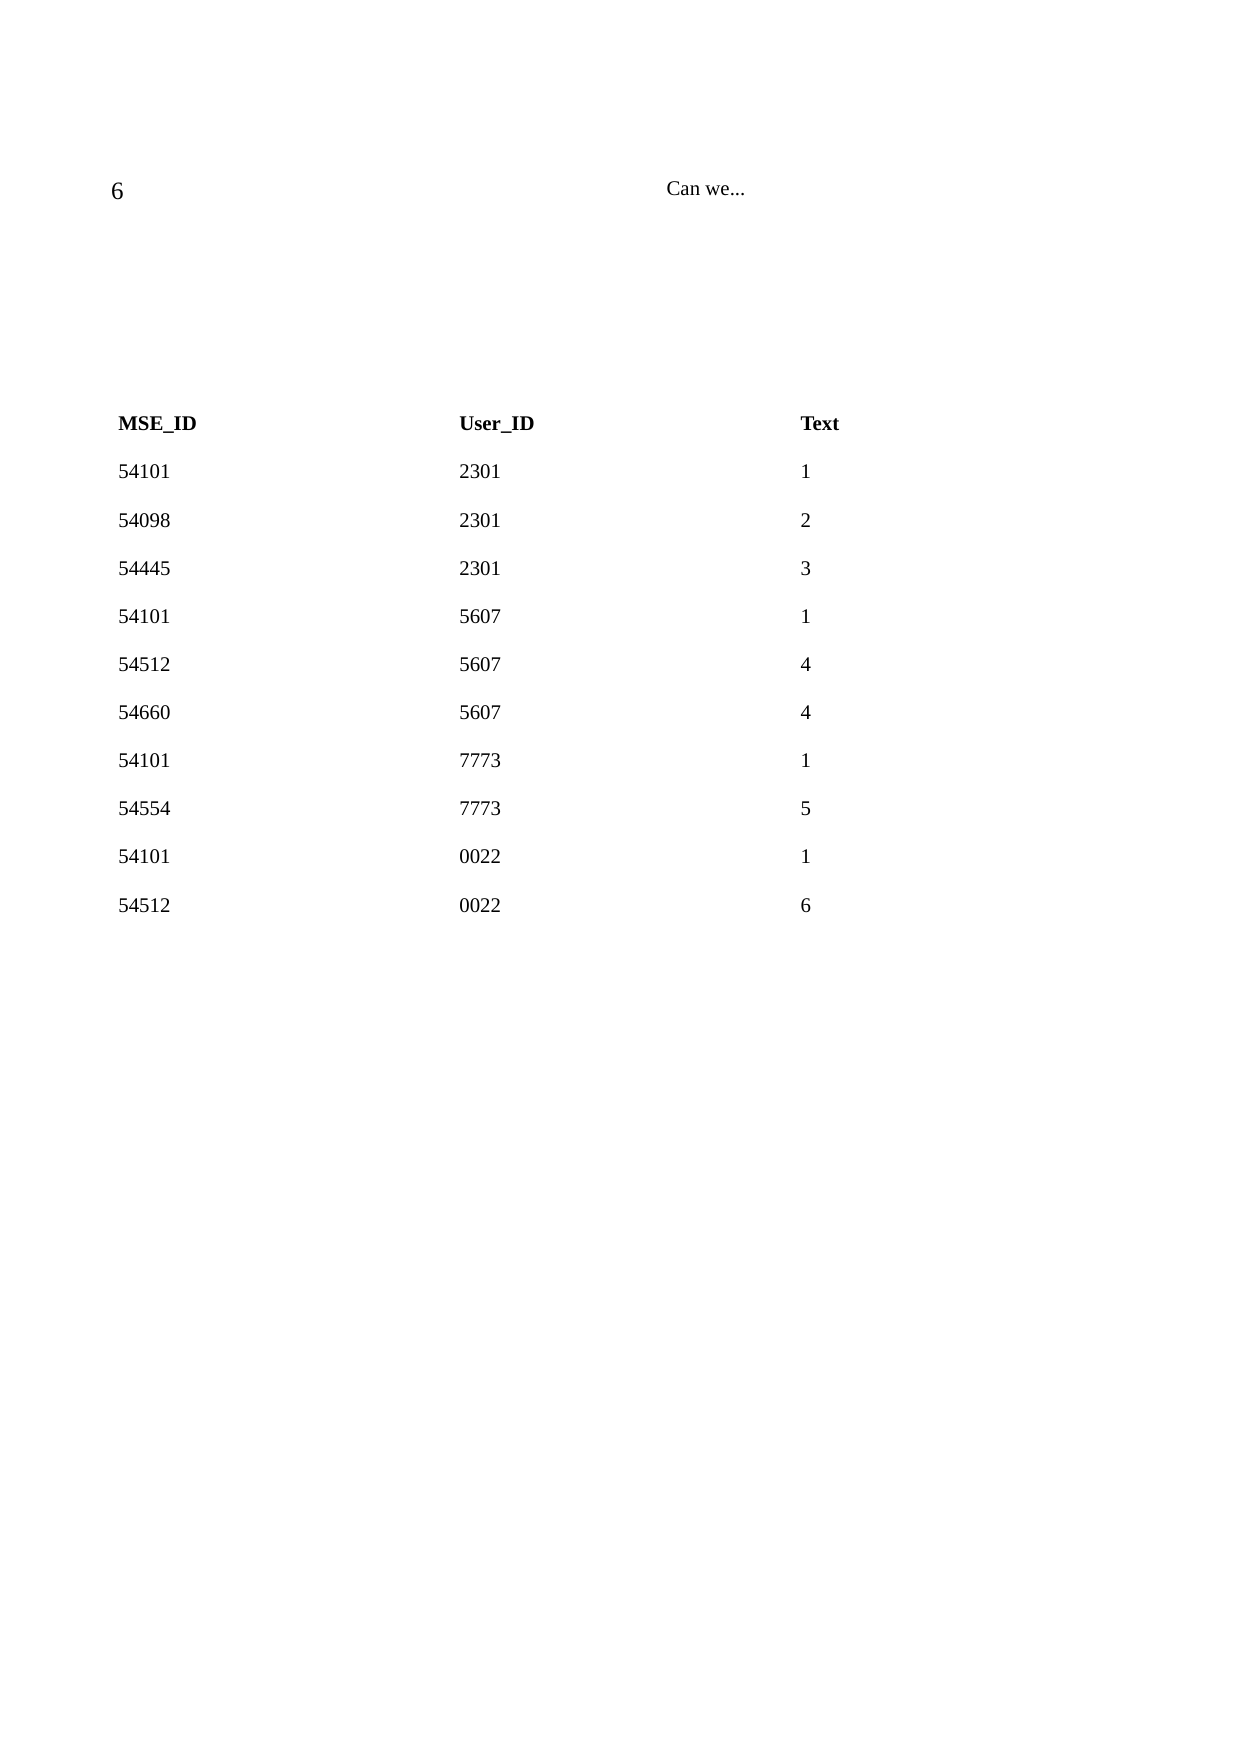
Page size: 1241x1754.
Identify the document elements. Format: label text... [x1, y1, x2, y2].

table_cell 54101 [118, 844, 459, 892]
table_cell 1 [800, 459, 1123, 507]
table_cell 2301 [459, 556, 800, 604]
table_cell 1 [800, 604, 1123, 652]
table_header User_ID [459, 411, 800, 459]
table_cell 6 [111, 176, 666, 239]
table_cell 3 [800, 556, 1123, 604]
table_cell 0022 [459, 893, 800, 941]
table_cell 6 [800, 893, 1123, 941]
table_cell 5607 [459, 604, 800, 652]
table_cell 1 [800, 844, 1123, 892]
table_cell 1 [800, 748, 1123, 796]
table_cell 2 [800, 508, 1123, 556]
table_cell 54101 [118, 748, 459, 796]
table_cell 7773 [459, 796, 800, 844]
table_cell Can we... [666, 176, 1123, 239]
table_cell 5607 [459, 700, 800, 748]
table_cell 54660 [118, 700, 459, 748]
table_cell 2301 [459, 508, 800, 556]
table_cell 5 [800, 796, 1123, 844]
table_cell 4 [800, 652, 1123, 700]
table_header Text [800, 411, 1123, 459]
table_cell 54101 [118, 604, 459, 652]
table_cell 54101 [118, 459, 459, 507]
table_cell 54445 [118, 556, 459, 604]
table_cell 2301 [459, 459, 800, 507]
table_cell 54512 [118, 893, 459, 941]
table_cell 5607 [459, 652, 800, 700]
table_cell 54512 [118, 652, 459, 700]
table_header MSE_ID [118, 411, 459, 459]
table_cell 54554 [118, 796, 459, 844]
table_cell 7773 [459, 748, 800, 796]
table_cell 54098 [118, 508, 459, 556]
table_cell 4 [800, 700, 1123, 748]
table_cell 0022 [459, 844, 800, 892]
